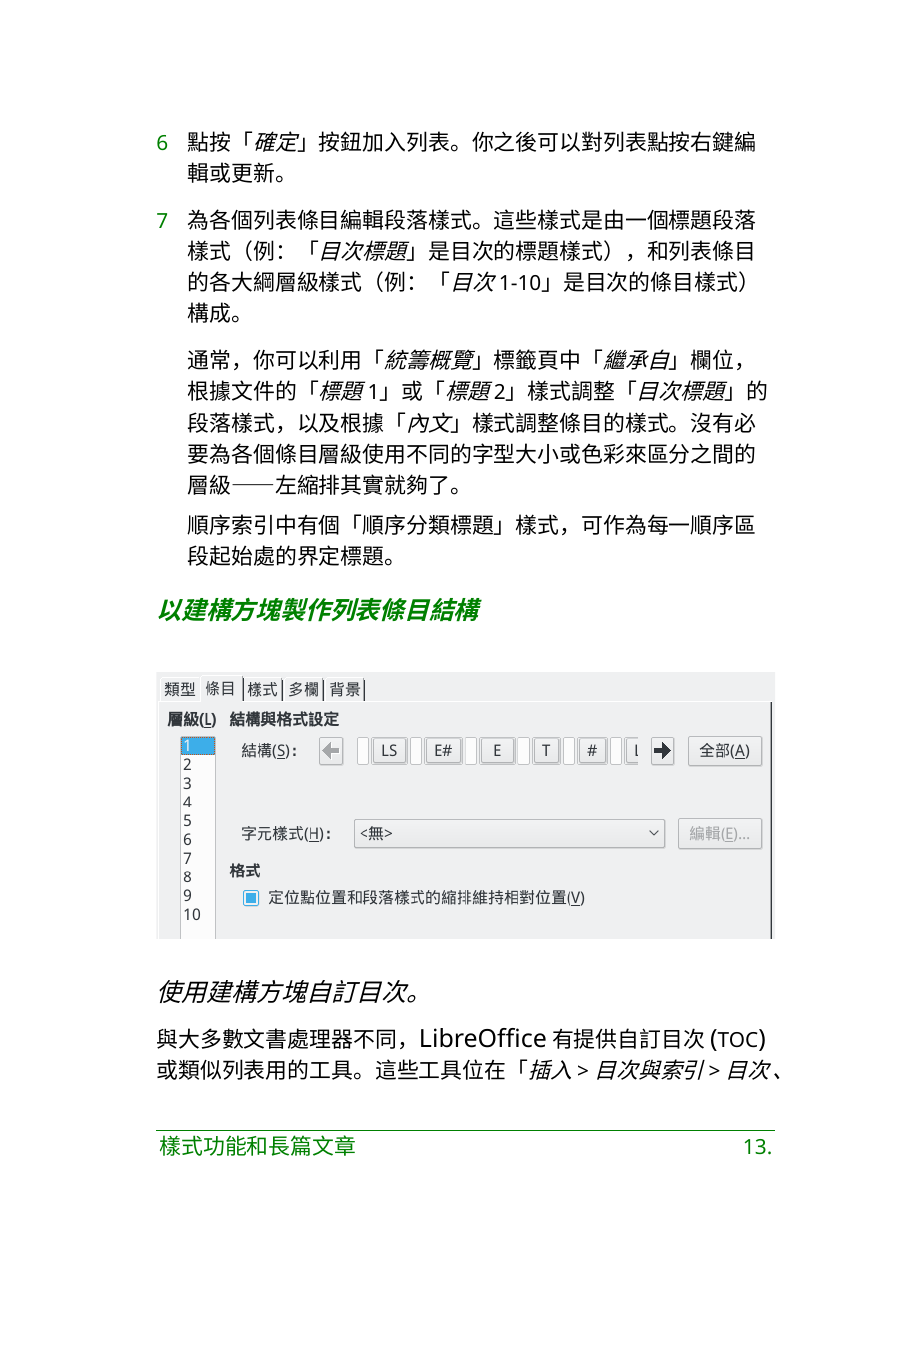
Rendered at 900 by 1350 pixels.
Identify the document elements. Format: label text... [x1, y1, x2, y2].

table_cell 使用建構方塊自訂目次。 [156, 971, 775, 1006]
list 通常，你可以利用「統籌概覽」標籤頁中「繼承自」欄位，根據文件的「標題 1」或「標題 2」樣式調整「目次標題」的段落樣式，以及根據「內文」樣式調整條目的樣式。沒有必要為各個條目層級使用不同的字型大小或色彩來區分之間的層級——左縮排其實就夠了。 [156, 344, 775, 500]
list 為各個列表條目編輯段落樣式。這些樣式是由一個標題段落樣式（例：「目次標題」是目次的標題樣式），和列表條目的各大綱層級樣式（例：「目次 1-10」是目次的條目樣式）構成。 [156, 203, 775, 328]
table_header [156, 939, 775, 971]
subtitle 以建構方塊製作列表條目結構 [156, 595, 775, 626]
picture [156, 672, 775, 939]
text 與大多數文書處理器不同，LibreOffice有提供自訂目次 (TOC) 或類似列表用的工具。這些工具位在「插入 > 目次與索引 > 目次、索引或參考文獻 > 條目」中。 你也可以藉由自訂索引或列表的段落樣式來修改它們。 [156, 1022, 775, 1084]
list 點按「確定」按鈕加入列表。你之後可以對列表點按右鍵編輯或更新。 [156, 125, 775, 187]
table_header [156, 642, 775, 672]
text 順序索引中有個「順序分類標題」樣式，可作為每一順序區段起始處的界定標題。 [187, 508, 775, 571]
